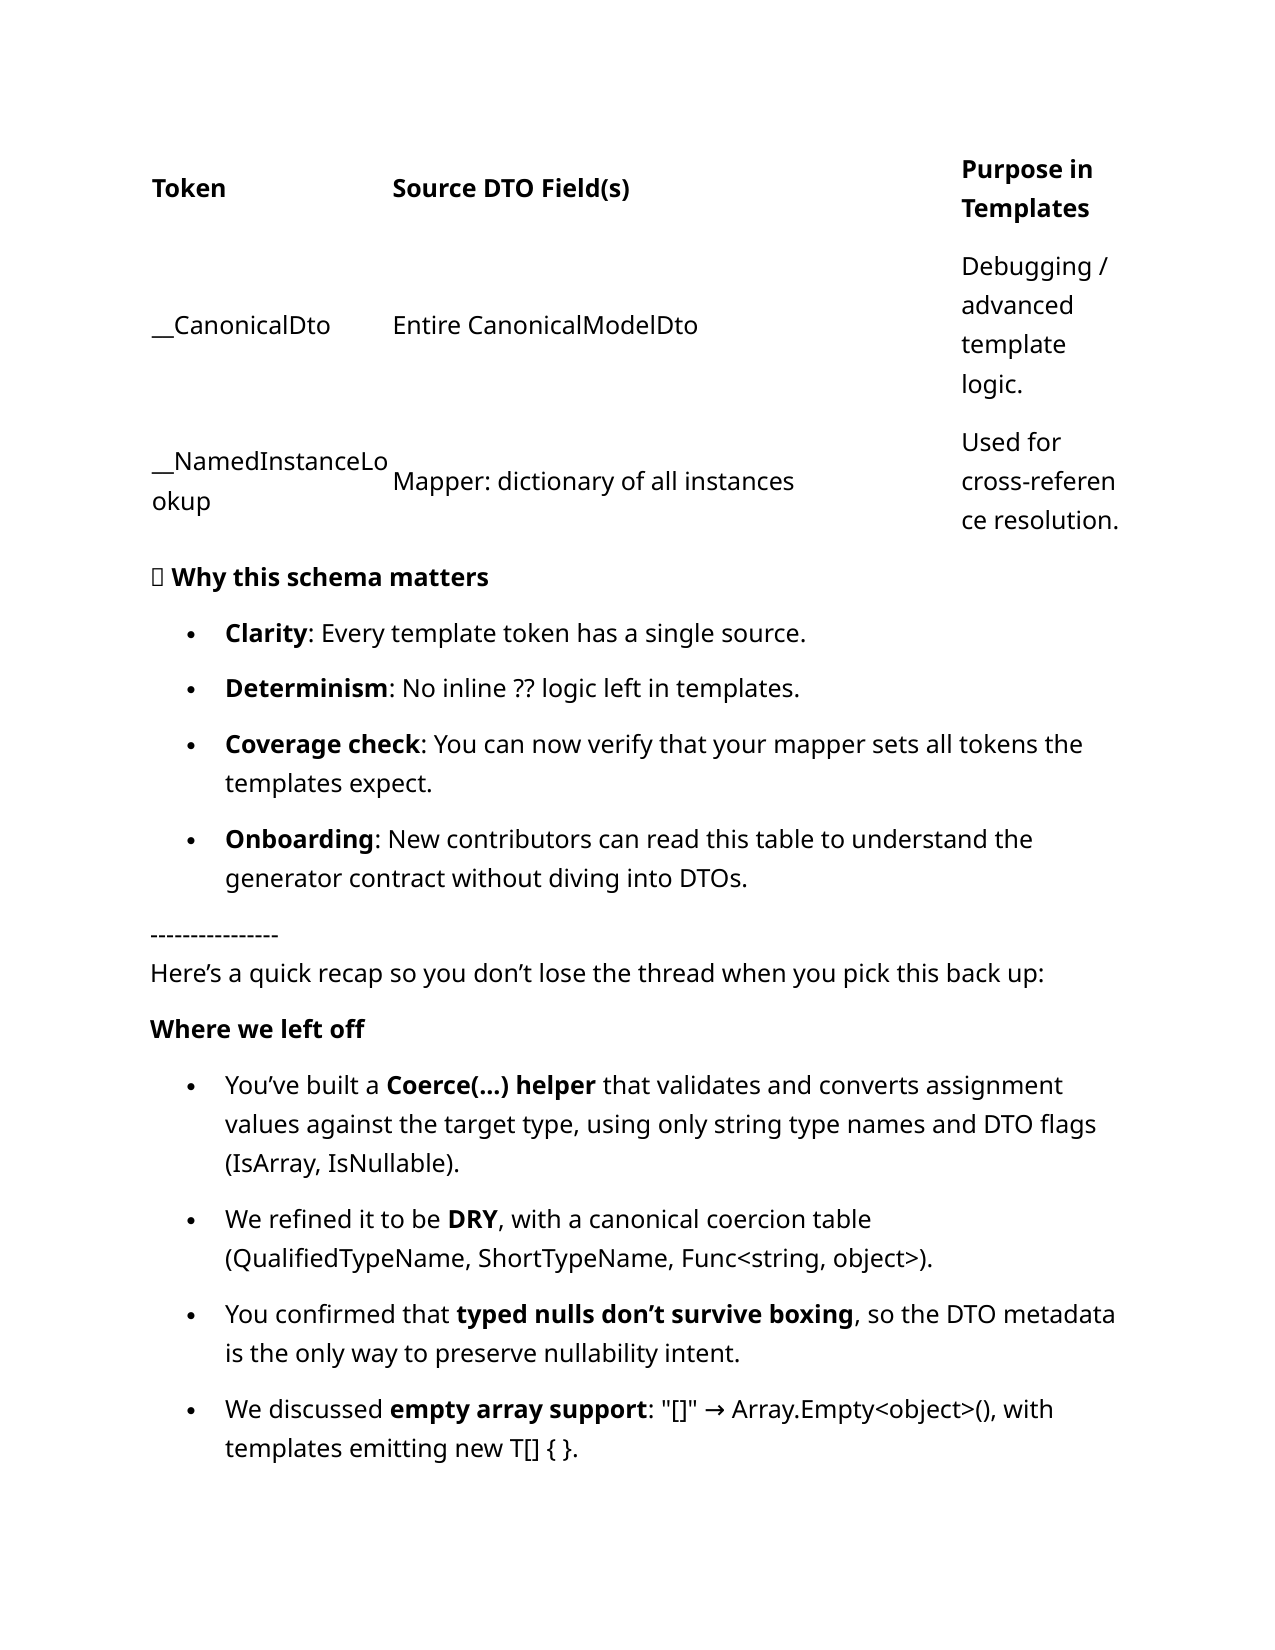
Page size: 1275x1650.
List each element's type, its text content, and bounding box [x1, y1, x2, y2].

table_header Purpose in Templates [960, 150, 1125, 247]
text ---------------- Here’s a quick recap so you don’t lose the thread when you pick this back up: [150, 917, 1125, 990]
table_cell Mapper: dictionary of all instances [391, 423, 959, 559]
list We discussed empty array support: "[]" → Array.Empty<object>(), with templates emitting new T[] { }. [187, 1392, 1125, 1465]
text ✅ Why this schema matters [150, 559, 1125, 593]
table_header Token [150, 150, 391, 247]
text Where we left off [150, 1012, 1125, 1046]
list We refined it to be DRY, with a canonical coercion table (QualifiedTypeName, ShortTypeName, Func<string, object>). [187, 1202, 1125, 1275]
table_cell __CanonicalDto [150, 247, 391, 423]
list You’ve built a Coerce(...) helper that validates and converts assignment values against the target type, using only string type names and DTO flags (IsArray, IsNullable). [187, 1068, 1125, 1180]
table_cell __NamedInstanceLookup [150, 423, 391, 559]
table_cell Used for cross‑reference resolution. [960, 423, 1125, 559]
table_cell Debugging / advanced template logic. [960, 247, 1125, 423]
list Coverage check: You can now verify that your mapper sets all tokens the templates expect. [187, 727, 1125, 800]
list Determinism: No inline ?? logic left in templates. [187, 671, 1125, 705]
table_cell Entire CanonicalModelDto [391, 247, 959, 423]
table_header Source DTO Field(s) [391, 150, 959, 247]
list Onboarding: New contributors can read this table to understand the generator contract without diving into DTOs. [187, 822, 1125, 895]
list You confirmed that typed nulls don’t survive boxing, so the DTO metadata is the only way to preserve nullability intent. [187, 1297, 1125, 1370]
list Clarity: Every template token has a single source. [187, 615, 1125, 649]
